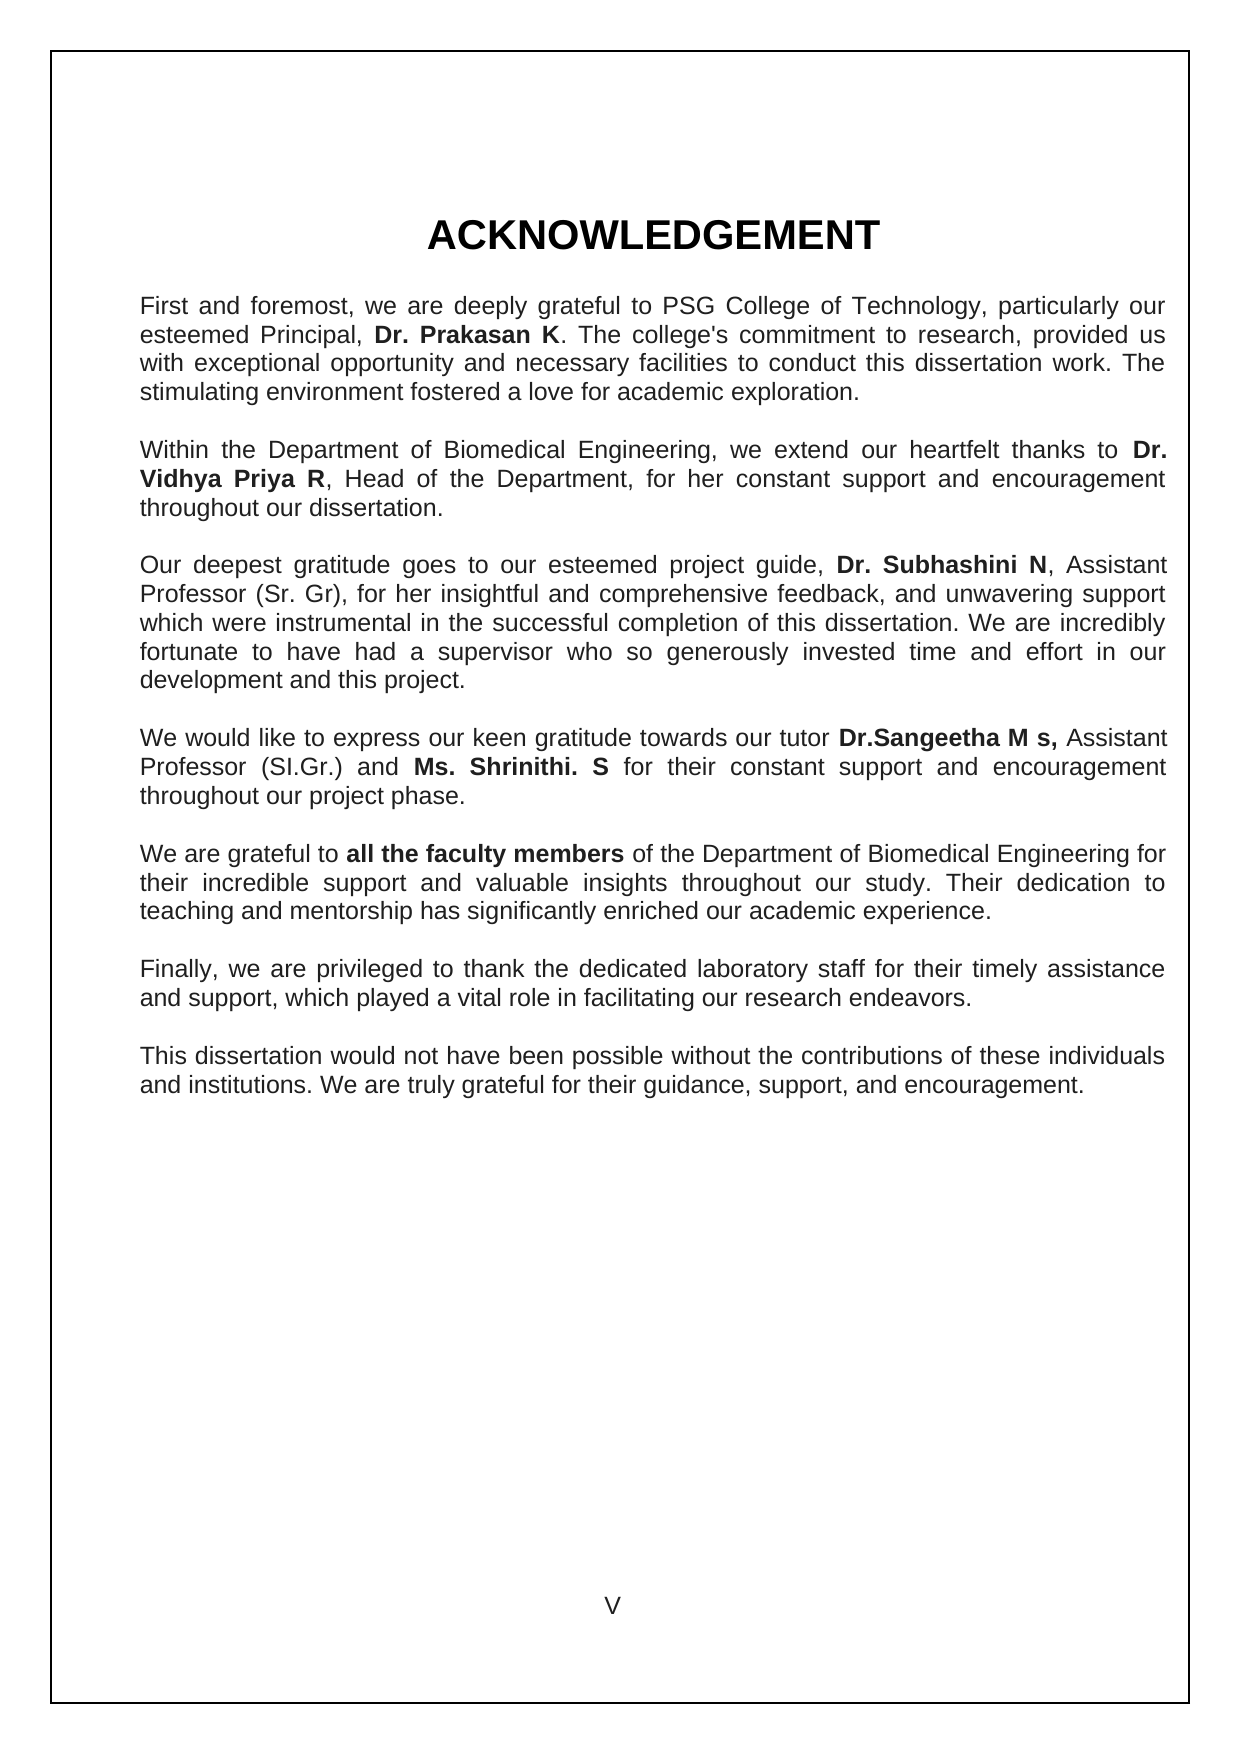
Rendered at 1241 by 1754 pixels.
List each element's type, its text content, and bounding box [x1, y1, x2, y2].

text ACKNOWLEDGEMENT [139, 210, 1167, 258]
text Finally, we are privileged to thank the dedicated laboratory staff for their timely assistance and support, which played a vital role in facilitating our research endeavors. [139, 954, 1167, 1012]
text V [139, 1591, 1167, 1619]
text We are grateful to all the faculty members of the Department of Biomedical Engineering for their incredible support and valuable insights throughout our study. Their dedication to teaching and mentorship has significantly enriched our academic experience. [139, 839, 1167, 925]
text Our deepest gratitude goes to our esteemed project guide, Dr. Subhashini N, Assistant Professor (Sr. Gr), for her insightful and comprehensive feedback, and unwavering support which were instrumental in the successful completion of this dissertation. We are incredibly fortunate to have had a supervisor who so generously invested time and effort in our development and this project. [139, 550, 1167, 694]
text Within the Department of Biomedical Engineering, we extend our heartfelt thanks to Dr. Vidhya Priya R, Head of the Department, for her constant support and encouragement throughout our dissertation. [139, 435, 1167, 521]
text We would like to express our keen gratitude towards our tutor Dr.Sangeetha M s, Assistant Professor (SI.Gr.) and Ms. Shrinithi. S for their constant support and encouragement throughout our project phase. [139, 723, 1167, 809]
text First and foremost, we are deeply grateful to PSG College of Technology, particularly our esteemed Principal, Dr. Prakasan K. The college's commitment to research, provided us with exceptional opportunity and necessary facilities to conduct this dissertation work. The stimulating environment fostered a love for academic exploration. [139, 291, 1167, 406]
text This dissertation would not have been possible without the contributions of these individuals and institutions. We are truly grateful for their guidance, support, and encouragement. [139, 1041, 1167, 1098]
